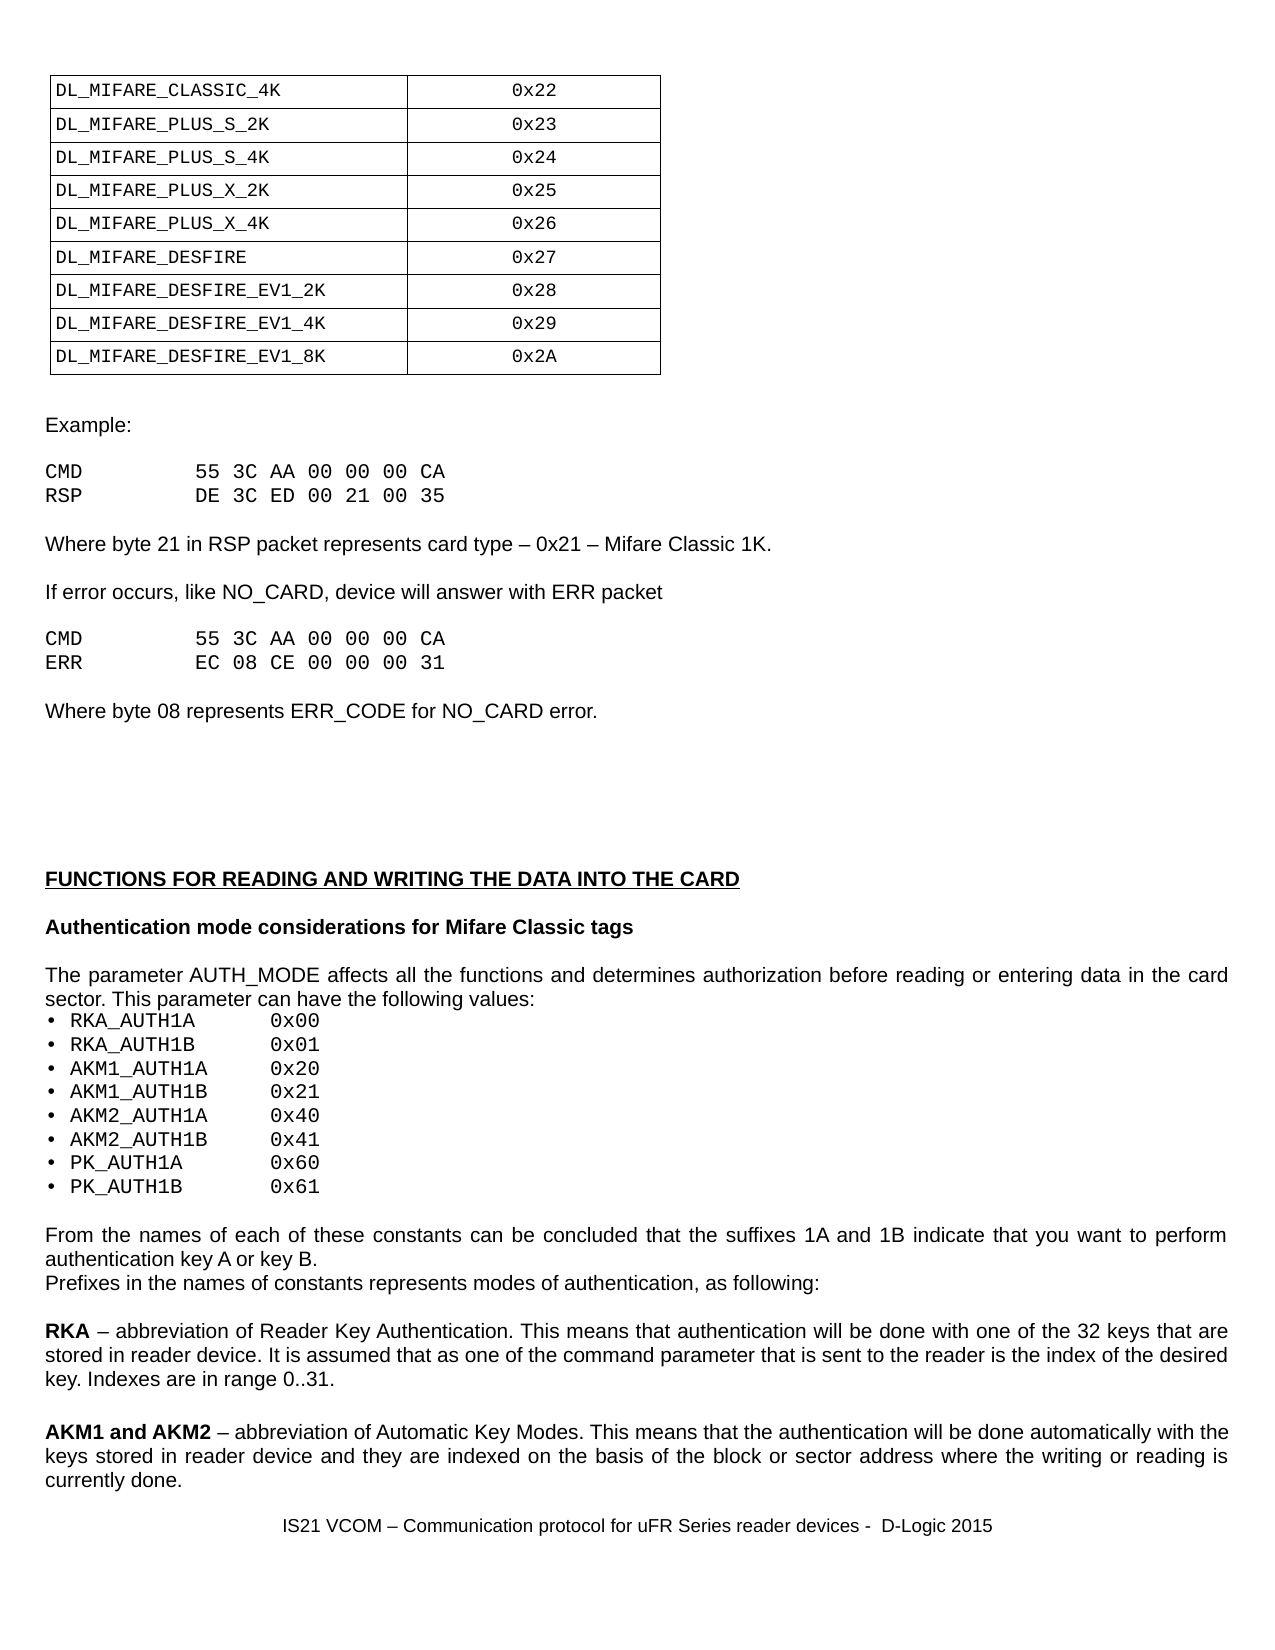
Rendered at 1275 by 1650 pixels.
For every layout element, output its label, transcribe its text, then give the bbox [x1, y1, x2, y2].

text Authentication mode considerations for Mifare Classic tags [45, 914, 1230, 938]
text Prefixes in the names of constants represents modes of authentication, as following: [45, 1271, 1230, 1295]
text ERR EC 08 CE 00 00 00 31 [45, 652, 1230, 675]
table_cell 0x2A [408, 342, 660, 374]
table_cell 0x28 [408, 275, 660, 308]
text • RKA_AUTH1B 0x01 [45, 1034, 1230, 1058]
table_cell DL_MIFARE_PLUS_X_4K [51, 209, 407, 241]
table_cell 0x27 [408, 242, 660, 274]
text • AKM2_AUTH1B 0x41 [45, 1129, 1230, 1152]
text Where byte 08 represents ERR_CODE for NO_CARD error. [45, 699, 1230, 723]
table_cell DL_MIFARE_DESFIRE_EV1_2K [51, 275, 407, 308]
table_cell 0x26 [408, 209, 660, 241]
table_cell DL_MIFARE_DESFIRE_EV1_8K [51, 342, 407, 374]
table_cell DL_MIFARE_DESFIRE [51, 242, 407, 274]
table_cell DL_MIFARE_CLASSIC_4K [51, 76, 407, 108]
text • PK_AUTH1A 0x60 [45, 1152, 1230, 1176]
text From the names of each of these constants can be concluded that the suffixes 1A and 1B indicate that you want to perform authentication key A or key B. [45, 1223, 1230, 1271]
table_cell DL_MIFARE_PLUS_S_2K [51, 109, 407, 141]
text Where byte 21 in RSP packet represents card type – 0x21 – Mifare Classic 1K. [45, 532, 1230, 556]
text CMD 55 3C AA 00 00 00 CA [45, 628, 1230, 652]
text AKM1 and AKM2 – abbreviation of Automatic Key Modes. This means that the authentication will be done automatically with the keys stored in reader device and they are indexed on the basis of the block or sector address where the writing or reading is currently done. [45, 1420, 1230, 1492]
table_cell 0x29 [408, 309, 660, 341]
text • RKA_AUTH1A 0x00 [45, 1010, 1230, 1034]
table_cell 0x24 [408, 143, 660, 175]
text • AKM2_AUTH1A 0x40 [45, 1105, 1230, 1129]
text Example: [45, 413, 1230, 437]
table_cell DL_MIFARE_PLUS_X_2K [51, 176, 407, 208]
text RKA – abbreviation of Reader Key Authentication. This means that authentication will be done with one of the 32 keys that are stored in reader device. It is assumed that as one of the command parameter that is sent to the reader is the index of the desired key. Indexes are in range 0..31. [45, 1319, 1230, 1391]
text If error occurs, like NO_CARD, device will answer with ERR packet [45, 580, 1230, 604]
text • AKM1_AUTH1A 0x20 [45, 1058, 1230, 1081]
text CMD 55 3C AA 00 00 00 CA [45, 461, 1230, 484]
table_cell 0x25 [408, 176, 660, 208]
text The parameter AUTH_MODE affects all the functions and determines authorization before reading or entering data in the card sector. This parameter can have the following values: [45, 962, 1230, 1010]
table_cell 0x22 [408, 76, 660, 108]
text • PK_AUTH1B 0x61 [45, 1176, 1230, 1199]
table_cell DL_MIFARE_PLUS_S_4K [51, 143, 407, 175]
text FUNCTIONS FOR READING AND WRITING THE DATA INTO THE CARD [45, 867, 1230, 891]
table_cell DL_MIFARE_DESFIRE_EV1_4K [51, 309, 407, 341]
text RSP DE 3C ED 00 21 00 35 [45, 484, 1230, 508]
table_cell 0x23 [408, 109, 660, 141]
text • AKM1_AUTH1B 0x21 [45, 1081, 1230, 1105]
